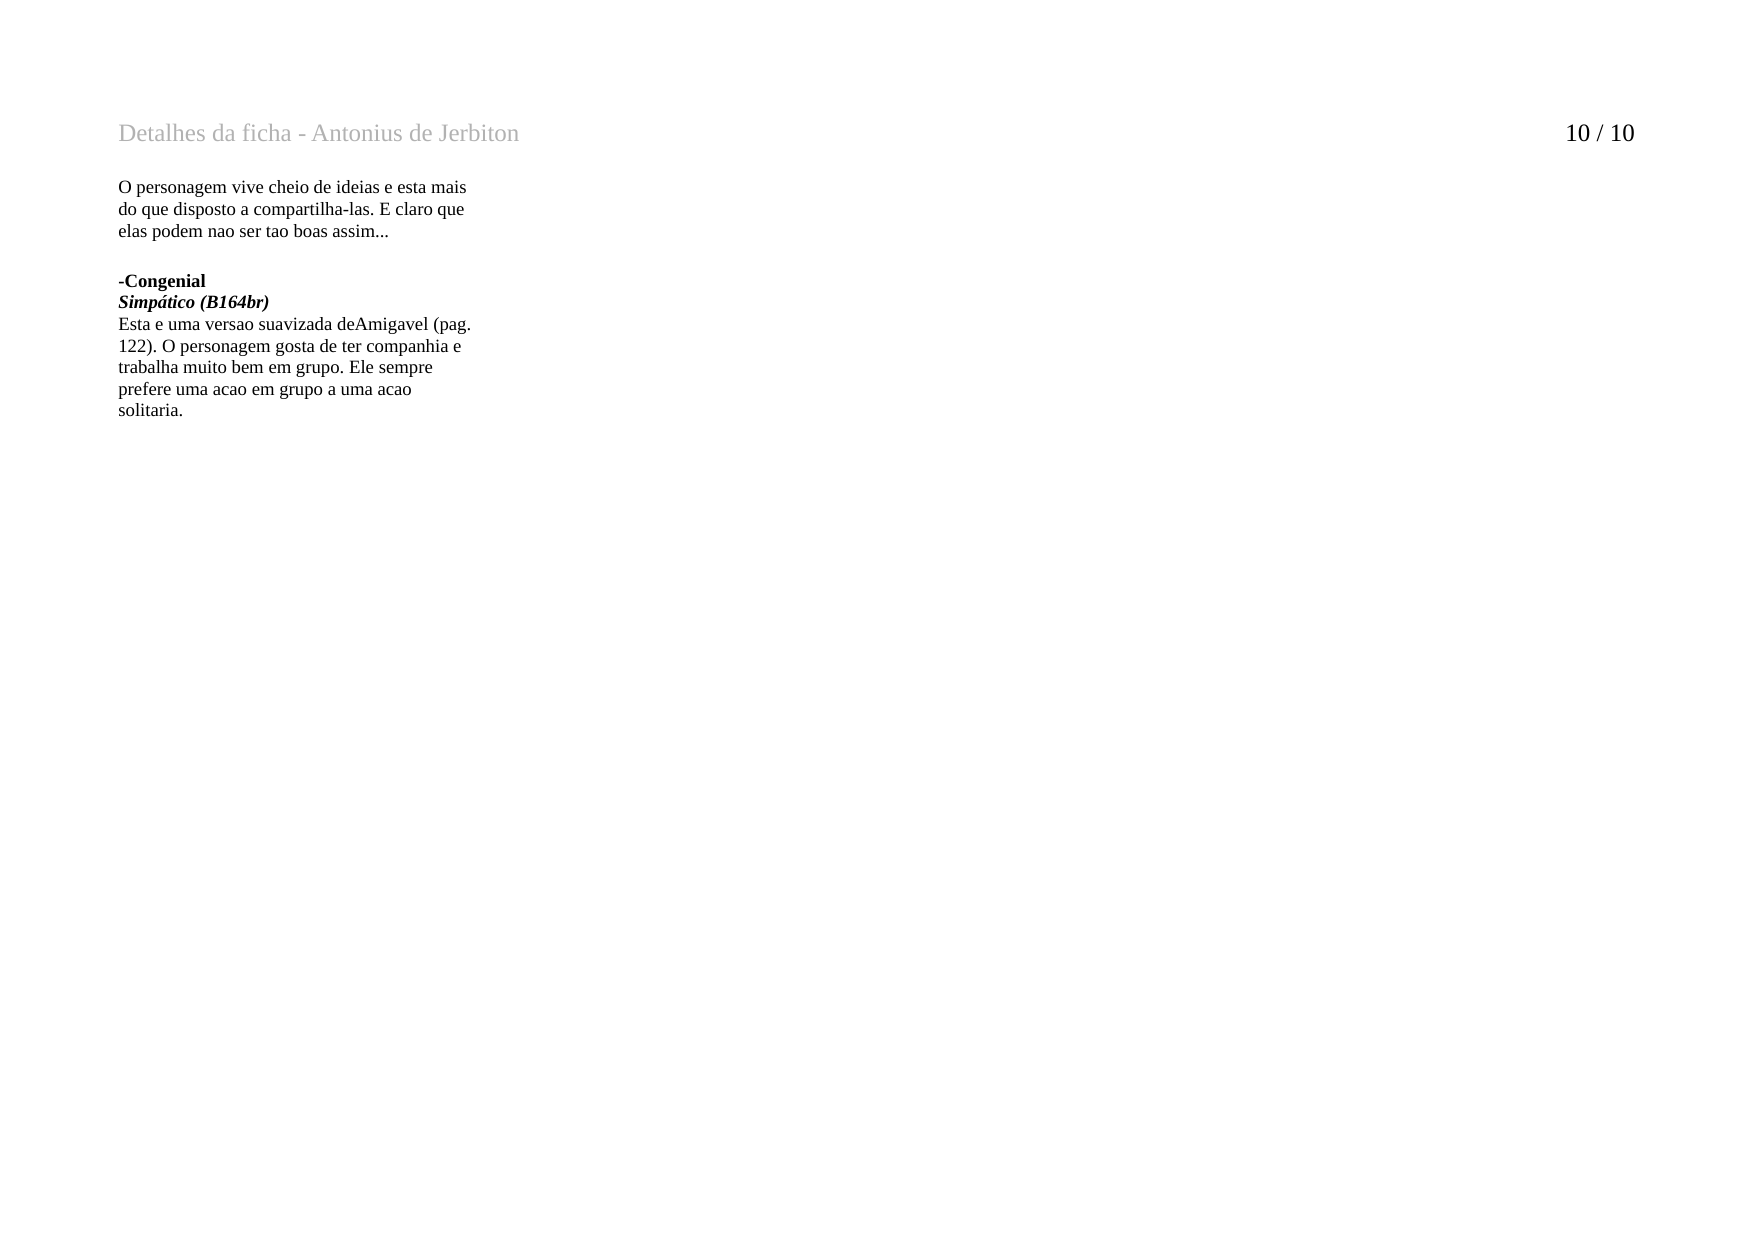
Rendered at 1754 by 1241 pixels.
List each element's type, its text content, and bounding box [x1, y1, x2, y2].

text prefere uma acao em grupo a uma acao solitaria. [118, 378, 476, 421]
text Simpático (B164br) [118, 291, 476, 313]
text -Congenial [118, 270, 476, 291]
text Esta e uma versao suavizada deAmigavel (pag. 122). O personagem gosta de ter companhia e trabalha muito bem em grupo. Ele sempre [118, 313, 476, 378]
text O personagem vive cheio de ideias e esta mais do que disposto a compartilha-las. E claro que elas podem nao ser tao boas assim... [118, 176, 476, 241]
